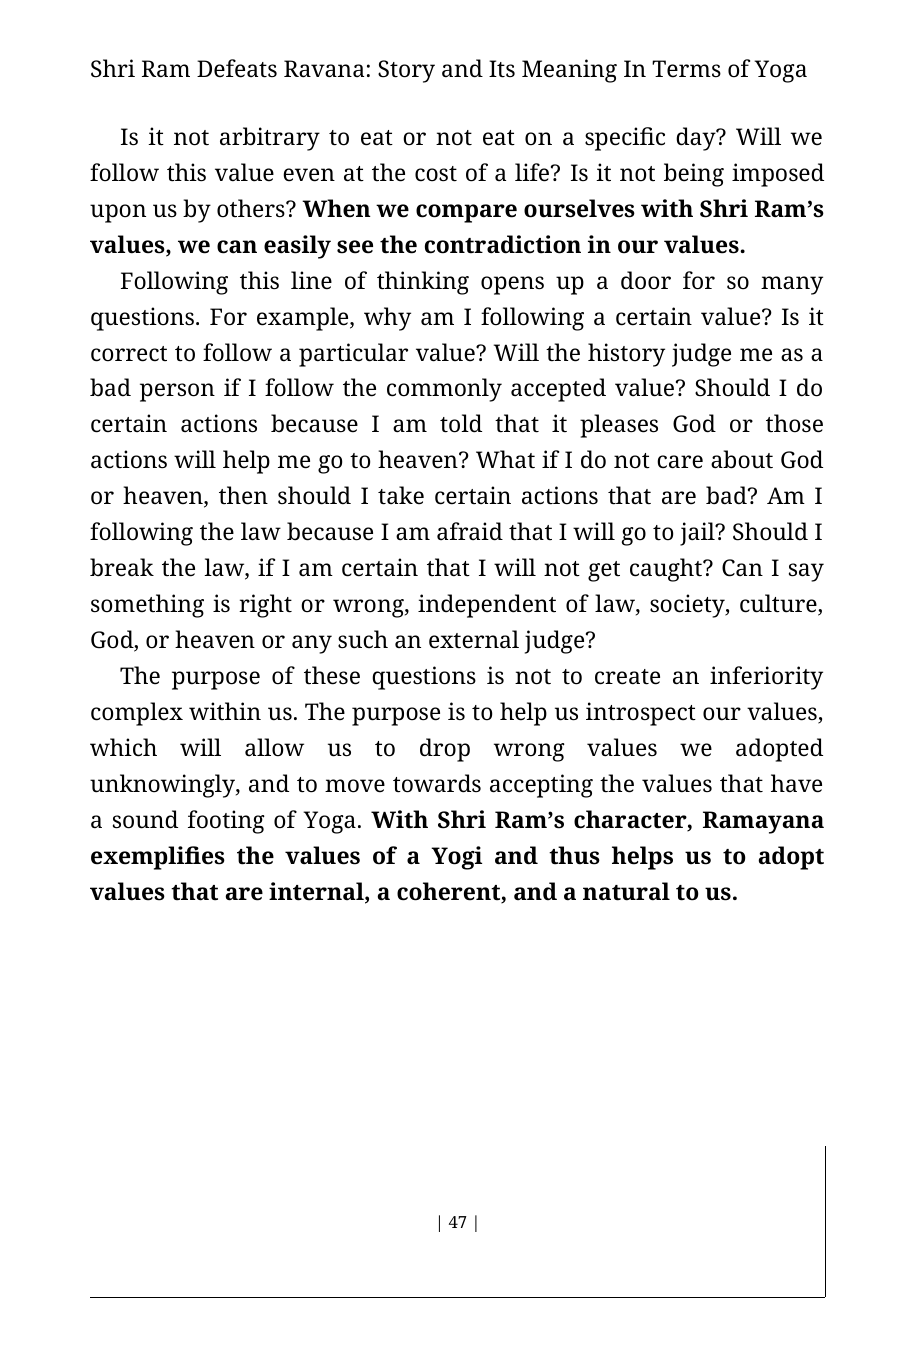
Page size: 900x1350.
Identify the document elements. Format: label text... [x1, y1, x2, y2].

text Following this line of thinking opens up a door for so many questions. For example, why am I following a certain value? Is it correct to follow a particular value? Will the history judge me as a bad person if I follow the commonly accepted value? Should I do certain actions because I am told that it pleases God or those actions will help me go to heaven? What if I do not care about God or heaven, then should I take certain actions that are bad? Am I following the law because I am afraid that I will go to jail? Should I break the law, if I am certain that I will not get caught? Can I say something is right or wrong, independent of law, society, culture, God, or heaven or any such an external judge? [90, 264, 825, 655]
text The purpose of these questions is not to create an inferiority complex within us. The purpose is to help us introspect our values, which will allow us to drop wrong values we adopted unknowingly, and to move towards accepting the values that have a sound footing of Yoga. With Shri Ram’s character, Ramayana exemplifies the values of a Yogi and thus helps us to adopt values that are internal, a coherent, and a natural to us. [90, 660, 825, 907]
text Is it not arbitrary to eat or not eat on a specific day? Will we follow this value even at the cost of a life? Is it not being imposed upon us by others? When we compare ourselves with Shri Ram’s values, we can easily see the contradiction in our values. [90, 121, 825, 260]
